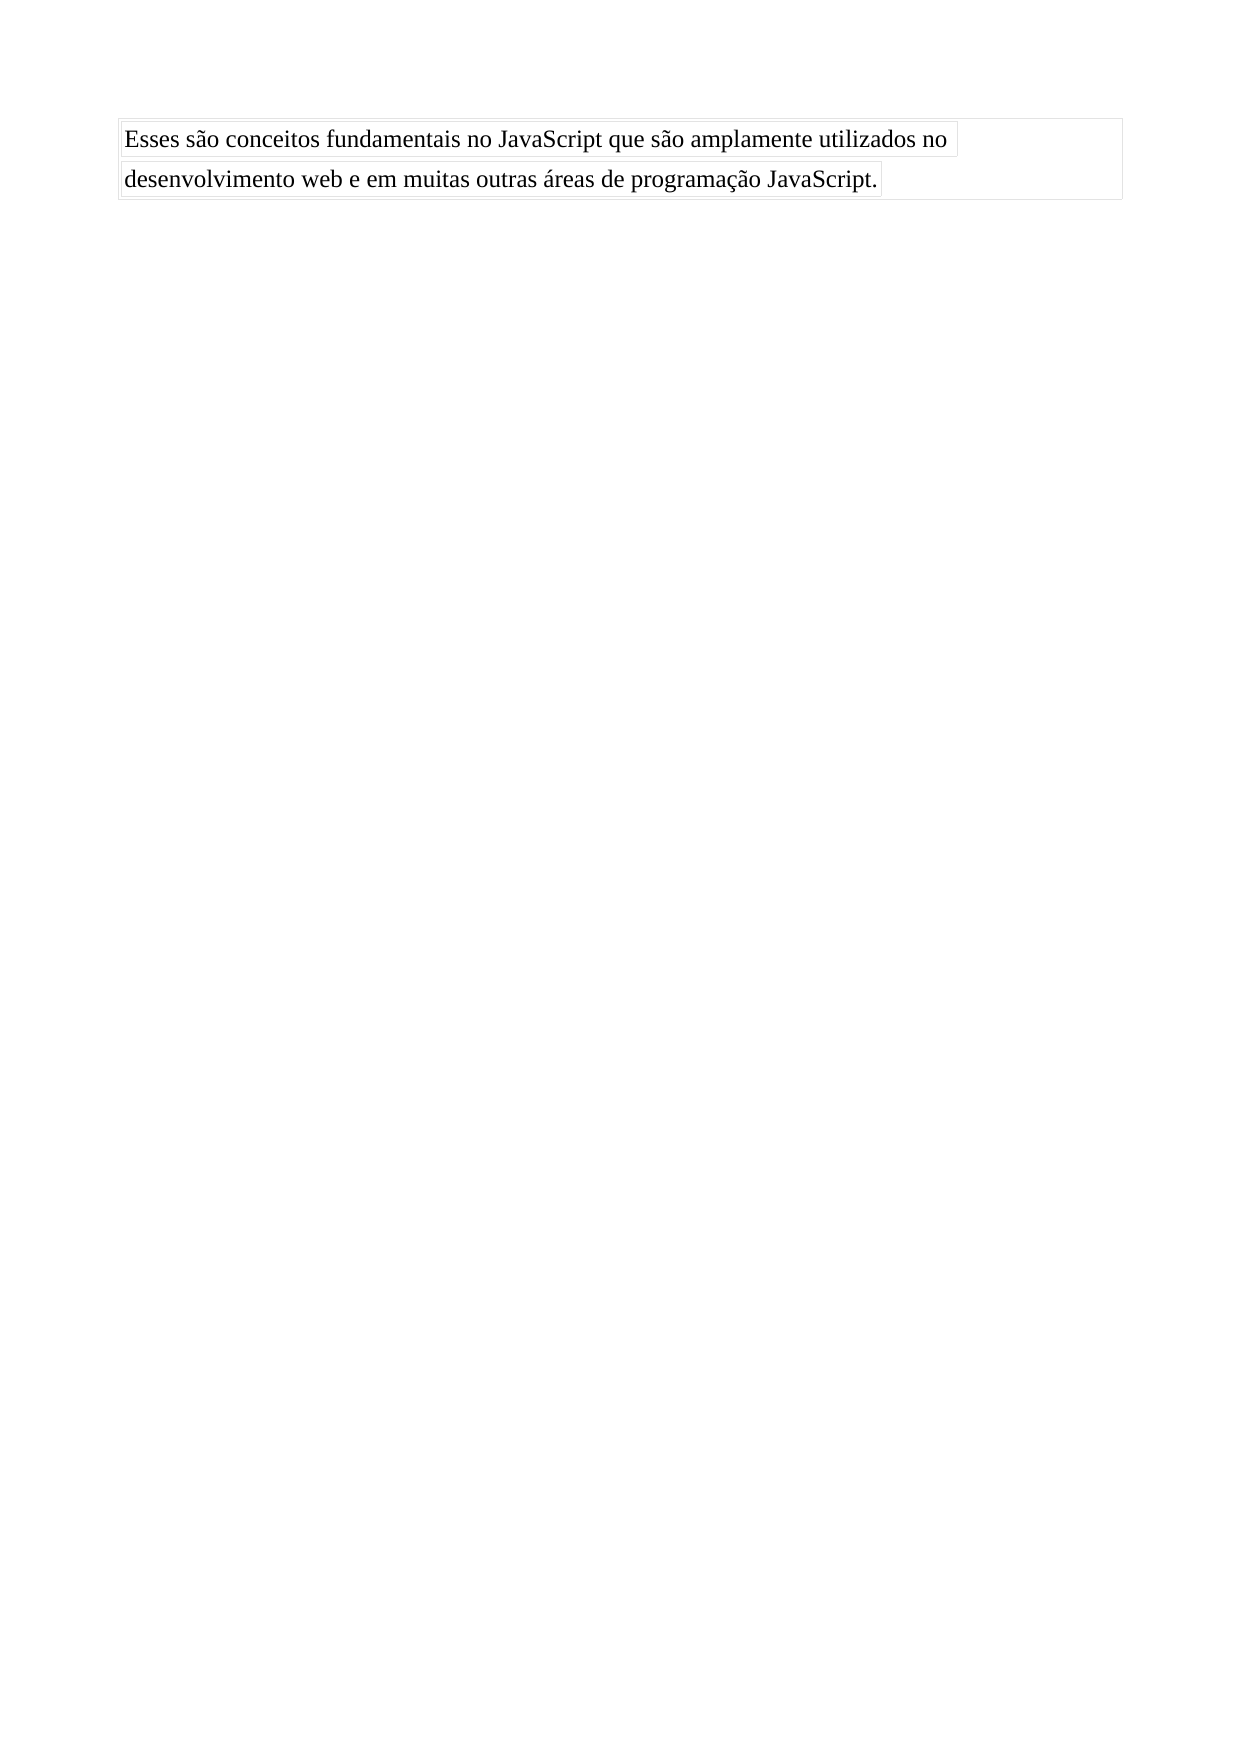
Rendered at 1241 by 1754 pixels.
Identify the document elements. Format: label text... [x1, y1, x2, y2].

text Esses são conceitos fundamentais no JavaScript que são amplamente utilizados no desenvolvimento web e em muitas outras áreas de programação JavaScript. [119, 119, 1122, 199]
